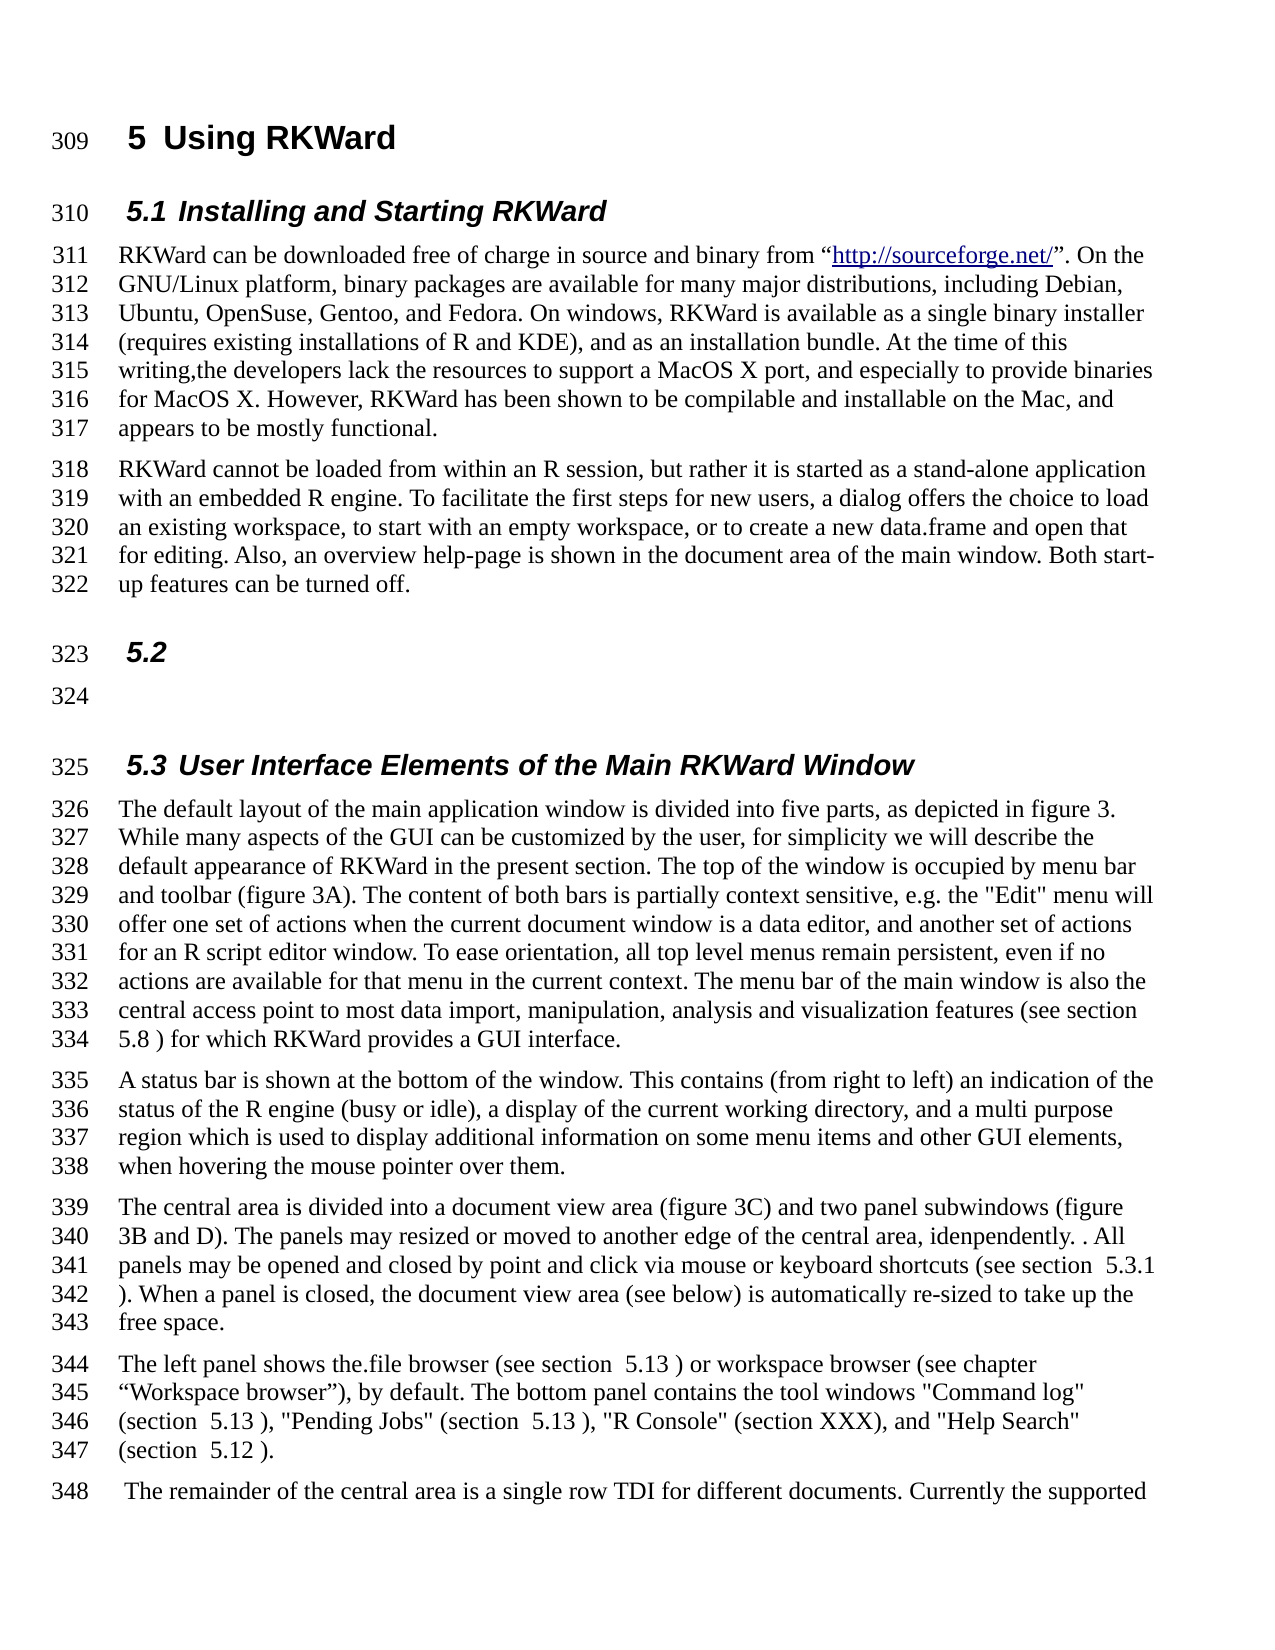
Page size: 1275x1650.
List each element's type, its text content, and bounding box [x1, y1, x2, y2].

text RKWard can be downloaded free of charge in source and binary from “http://sourceforge.net/”. On the GNU/Linux platform, binary packages are available for many major distributions, including Debian, Ubuntu, OpenSuse, Gentoo, and Fedora. On windows, RKWard is available as a single binary installer (requires existing installations of R and KDE), and as an installation bundle. At the time of this writing,the developers lack the resources to support a MacOS X port, and especially to provide binaries for MacOS X. However, RKWard has been shown to be compilable and installable on the Mac, and appears to be mostly functional. [118, 240, 1157, 442]
text RKWard cannot be loaded from within an R session, but rather it is started as a stand-alone application with an embedded R engine. To facilitate the first steps for new users, a dialog offers the choice to load an existing workspace, to start with an empty workspace, or to create a new data.frame and open that for editing. Also, an overview help-page is shown in the document area of the main window. Both start-up features can be turned off. [118, 454, 1157, 598]
subtitle Using RKWard [118, 118, 1157, 157]
text A status bar is shown at the bottom of the window. This contains (from right to left) an indication of the status of the R engine (busy or idle), a display of the current working directory, and a multi purpose region which is used to display additional information on some menu items and other GUI elements, when hovering the mouse pointer over them. [118, 1065, 1157, 1180]
subtitle Installing and Starting RKWard [118, 194, 1157, 228]
subtitle User Interface Elements of the Main RKWard Window [118, 748, 1157, 781]
text The remainder of the central area is a single row TDI for different documents. Currently the supported types of documents are results output (section 5.7 ), spreadsheet-like data editors (section 5.6 ), help pages (section 5.12 ), scripts (section Fehler: Referenz nicht gefunden), object summaries (section 5.4 ), but also R onscreen graphics devices ( 5.10 ). Early uses of TDIs date back to 1988 and are widely applied nowadays (; CRPITV93Kim.pdf). The order of tabs can be re-arranged using drag and drop. [118, 1476, 1157, 1505]
text The left panel shows the.file browser (see section 5.13 ) or workspace browser (see chapter “Workspace browser”), by default. The bottom panel contains the tool windows "Command log" (section 5.13 ), "Pending Jobs" (section 5.13 ), "R Console" (section XXX), and "Help Search" (section 5.12 ). [118, 1349, 1157, 1464]
text The central area is divided into a document view area (figure 3C) and two panel subwindows (figure 3B and D). The panels may resized or moved to another edge of the central area, idenpendently. . All panels may be opened and closed by point and click via mouse or keyboard shortcuts (see section 5.3.1 ). When a panel is closed, the document view area (see below) is automatically re-sized to take up the free space. [118, 1192, 1157, 1336]
text The default layout of the main application window is divided into five parts, as depicted in figure 3. While many aspects of the GUI can be customized by the user, for simplicity we will describe the default appearance of RKWard in the present section. The top of the window is occupied by menu bar and toolbar (figure 3A). The content of both bars is partially context sensitive, e.g. the "Edit" menu will offer one set of actions when the current document window is a data editor, and another set of actions for an R script editor window. To ease orientation, all top level menus remain persistent, even if no actions are available for that menu in the current context. The menu bar of the main window is also the central access point to most data import, manipulation, analysis and visualization features (see section 5.8 ) for which RKWard provides a GUI interface. [118, 794, 1157, 1052]
